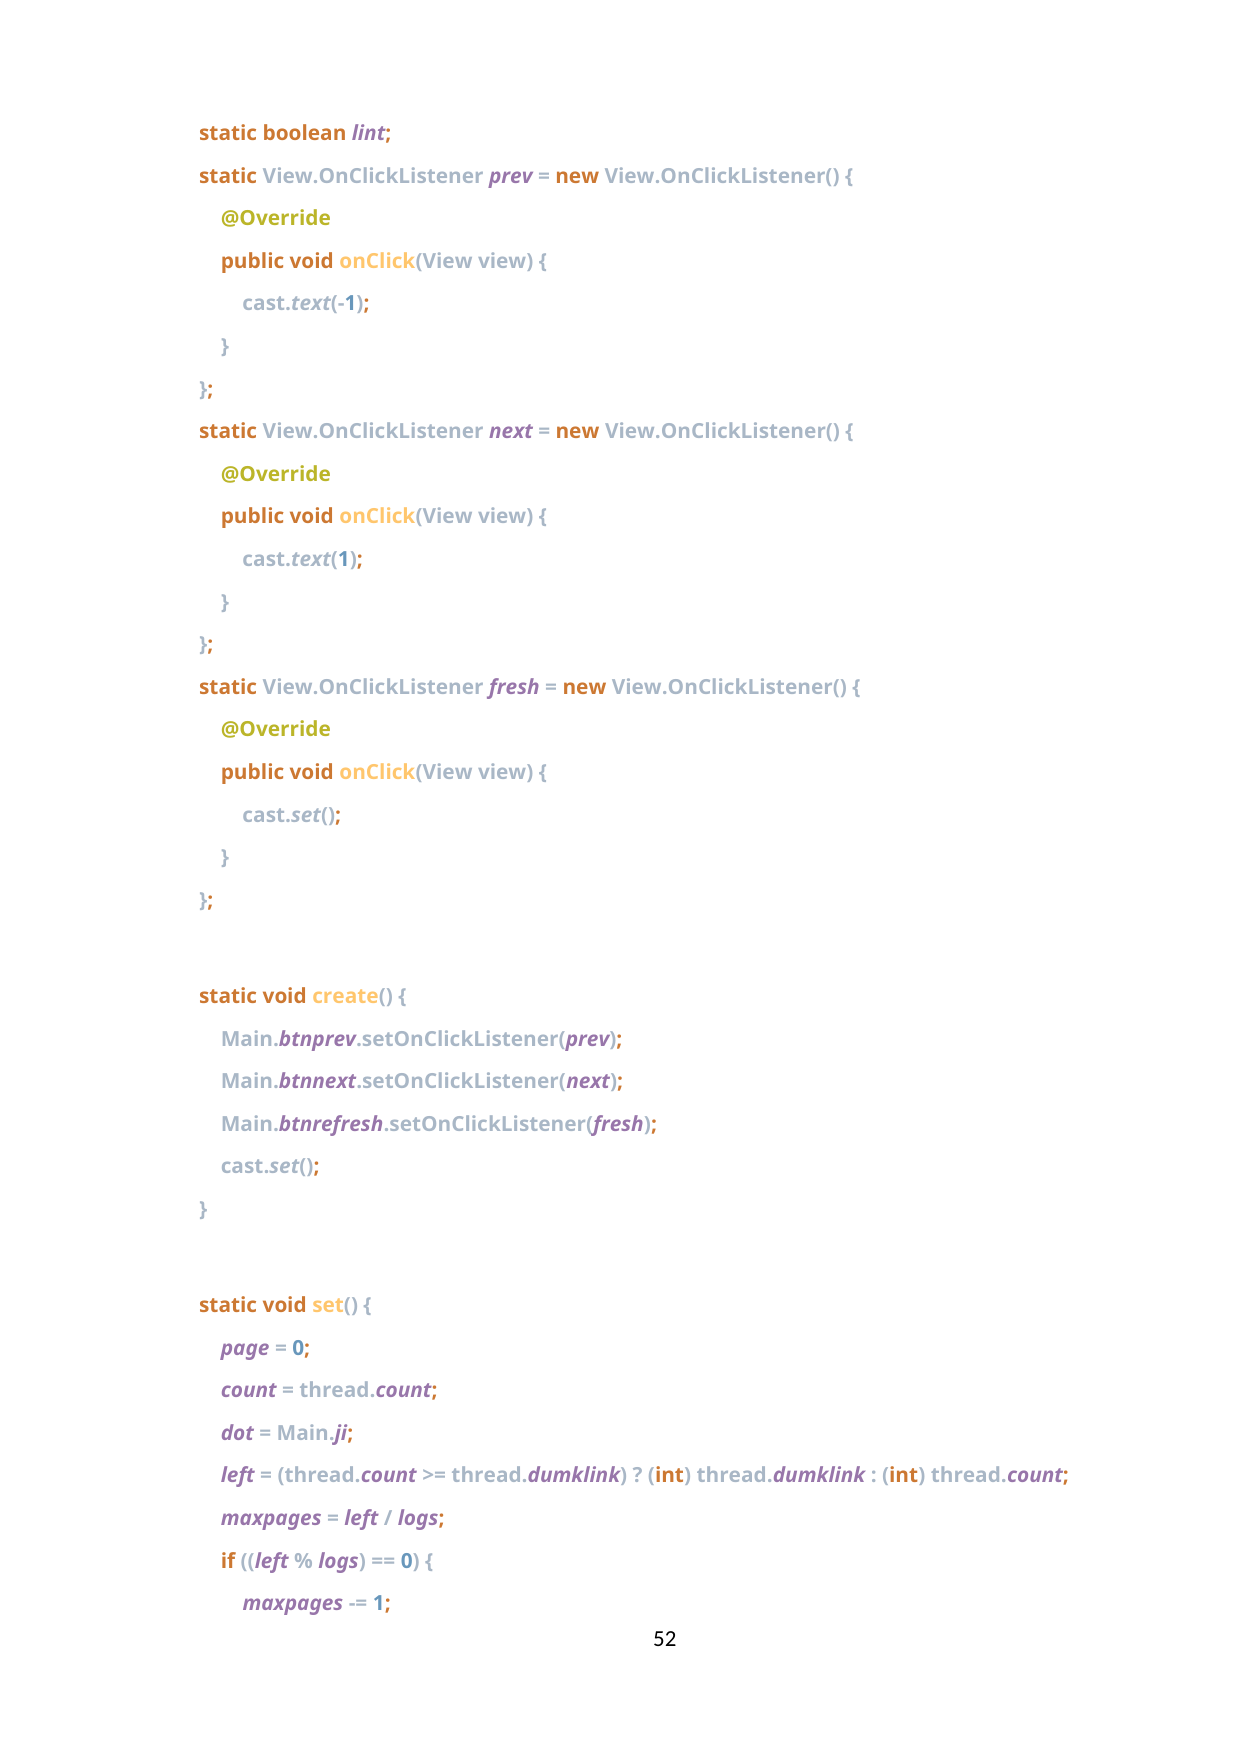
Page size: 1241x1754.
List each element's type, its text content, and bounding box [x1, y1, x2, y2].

text static boolean lint; static View.OnClickListener prev = new View.OnClickListener() { @Override public void onClick(View view) { cast.text(-1); } }; static View.OnClickListener next = new View.OnClickListener() { @Override public void onClick(View view) { cast.text(1); } }; static View.OnClickListener fresh = new View.OnClickListener() { @Override public void onClick(View view) { cast.set(); } }; static void create() { Main.btnprev.setOnClickListener(prev); Main.btnnext.setOnClickListener(next); Main.btnrefresh.setOnClickListener(fresh); cast.set(); } static void set() { page = 0; count = thread.count; dot = Main.ji; left = (thread.count >= thread.dumklink) ? (int) thread.dumklink : (int) thread.count; maxpages = left / logs; if ((left % logs) == 0) { maxpages -= 1; [177, 118, 1152, 1617]
